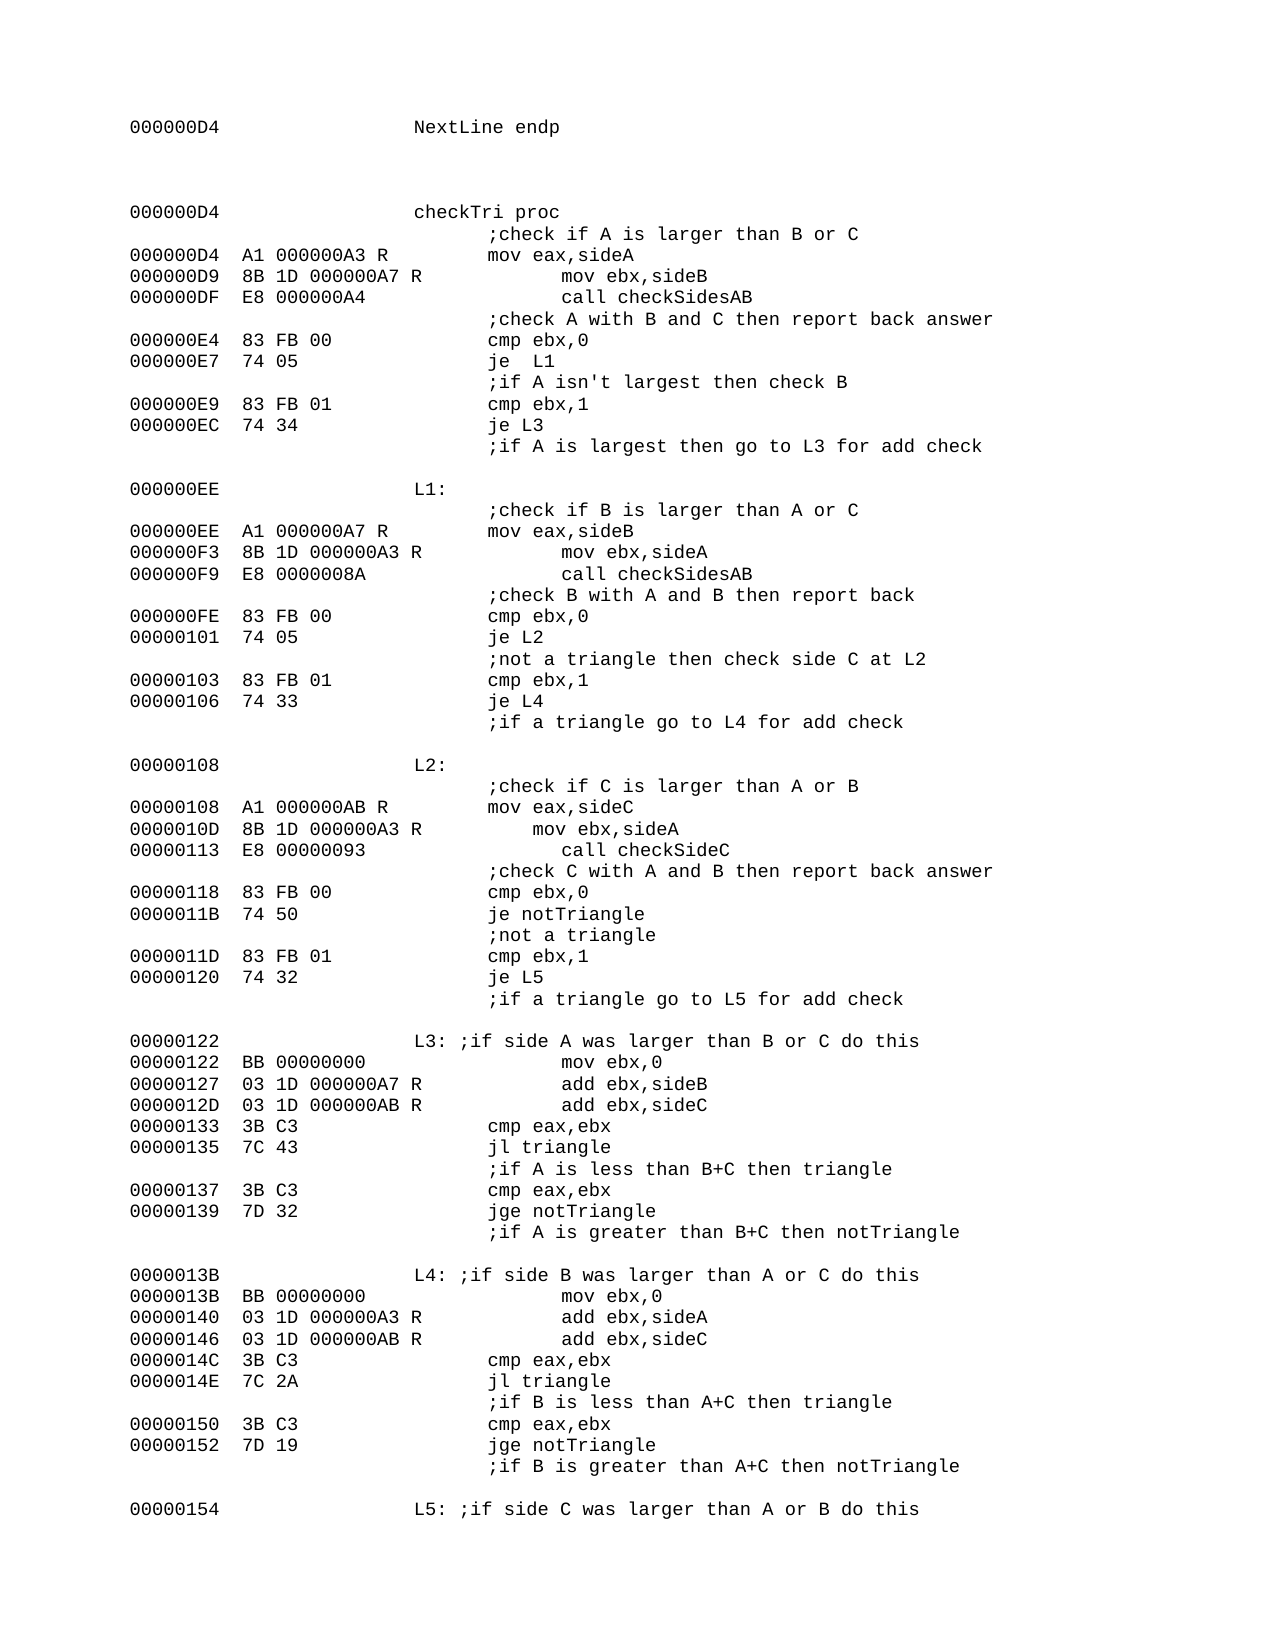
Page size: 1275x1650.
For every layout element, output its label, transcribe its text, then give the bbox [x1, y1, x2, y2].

text ;if A is less than B+C then triangle [118, 1159, 1157, 1181]
text 00000122 L3: ;if side A was larger than B or C do this [118, 1032, 1157, 1053]
text 000000E4 83 FB 00 cmp ebx,0 [118, 331, 1157, 352]
text ;check C with A and B then report back answer [118, 862, 1157, 883]
text 000000D4 checkTri proc [118, 203, 1157, 224]
text 00000139 7D 32 jge notTriangle [118, 1202, 1157, 1223]
text 00000122 BB 00000000 mov ebx,0 [118, 1053, 1157, 1074]
text ;check if C is larger than A or B [118, 777, 1157, 798]
text 00000113 E8 00000093 call checkSideC [118, 841, 1157, 862]
text ;if A isn't largest then check B [118, 373, 1157, 394]
text 00000135 7C 43 jl triangle [118, 1138, 1157, 1159]
text 000000EC 74 34 je L3 [118, 416, 1157, 437]
text 00000108 L2: [118, 756, 1157, 777]
text 00000152 7D 19 jge notTriangle [118, 1436, 1157, 1457]
text 0000010D 8B 1D 000000A3 R mov ebx,sideA [118, 819, 1157, 841]
text 0000014E 7C 2A jl triangle [118, 1372, 1157, 1393]
text 00000101 74 05 je L2 [118, 628, 1157, 649]
text 00000118 83 FB 00 cmp ebx,0 [118, 883, 1157, 904]
text ;if A is greater than B+C then notTriangle [118, 1223, 1157, 1244]
text 00000103 83 FB 01 cmp ebx,1 [118, 671, 1157, 692]
text 00000140 03 1D 000000A3 R add ebx,sideA [118, 1308, 1157, 1329]
text 000000E7 74 05 je L1 [118, 352, 1157, 373]
text 000000EE L1: [118, 479, 1157, 501]
text 000000FE 83 FB 00 cmp ebx,0 [118, 607, 1157, 628]
text 0000014C 3B C3 cmp eax,ebx [118, 1351, 1157, 1372]
text 00000120 74 32 je L5 [118, 968, 1157, 989]
text 00000133 3B C3 cmp eax,ebx [118, 1117, 1157, 1138]
text 000000E9 83 FB 01 cmp ebx,1 [118, 394, 1157, 416]
text 000000DF E8 000000A4 call checkSidesAB [118, 288, 1157, 309]
text 00000137 3B C3 cmp eax,ebx [118, 1181, 1157, 1202]
text 0000012D 03 1D 000000AB R add ebx,sideC [118, 1096, 1157, 1117]
text 000000F3 8B 1D 000000A3 R mov ebx,sideA [118, 543, 1157, 564]
text 0000011D 83 FB 01 cmp ebx,1 [118, 947, 1157, 968]
text 00000127 03 1D 000000A7 R add ebx,sideB [118, 1074, 1157, 1096]
text ;not a triangle [118, 926, 1157, 947]
text ;if a triangle go to L5 for add check [118, 989, 1157, 1011]
text 0000013B L4: ;if side B was larger than A or C do this [118, 1266, 1157, 1287]
text 000000EE A1 000000A7 R mov eax,sideB [118, 522, 1157, 543]
text 0000013B BB 00000000 mov ebx,0 [118, 1287, 1157, 1308]
text ;check if B is larger than A or C [118, 501, 1157, 522]
text 000000D4 NextLine endp [118, 118, 1157, 139]
text 00000108 A1 000000AB R mov eax,sideC [118, 798, 1157, 819]
text 000000D9 8B 1D 000000A7 R mov ebx,sideB [118, 267, 1157, 288]
text 000000D4 A1 000000A3 R mov eax,sideA [118, 246, 1157, 267]
text 0000011B 74 50 je notTriangle [118, 904, 1157, 926]
text ;check A with B and C then report back answer [118, 309, 1157, 331]
text ;if B is less than A+C then triangle [118, 1393, 1157, 1414]
text ;if B is greater than A+C then notTriangle [118, 1457, 1157, 1478]
text ;check B with A and B then report back [118, 586, 1157, 607]
text 00000106 74 33 je L4 [118, 692, 1157, 713]
text ;if a triangle go to L4 for add check [118, 713, 1157, 734]
text ;check if A is larger than B or C [118, 224, 1157, 246]
text 00000146 03 1D 000000AB R add ebx,sideC [118, 1329, 1157, 1351]
text 000000F9 E8 0000008A call checkSidesAB [118, 564, 1157, 586]
text ;not a triangle then check side C at L2 [118, 649, 1157, 671]
text 00000150 3B C3 cmp eax,ebx [118, 1414, 1157, 1436]
text 00000154 L5: ;if side C was larger than A or B do this [118, 1499, 1157, 1521]
text ;if A is largest then go to L3 for add check [118, 437, 1157, 458]
